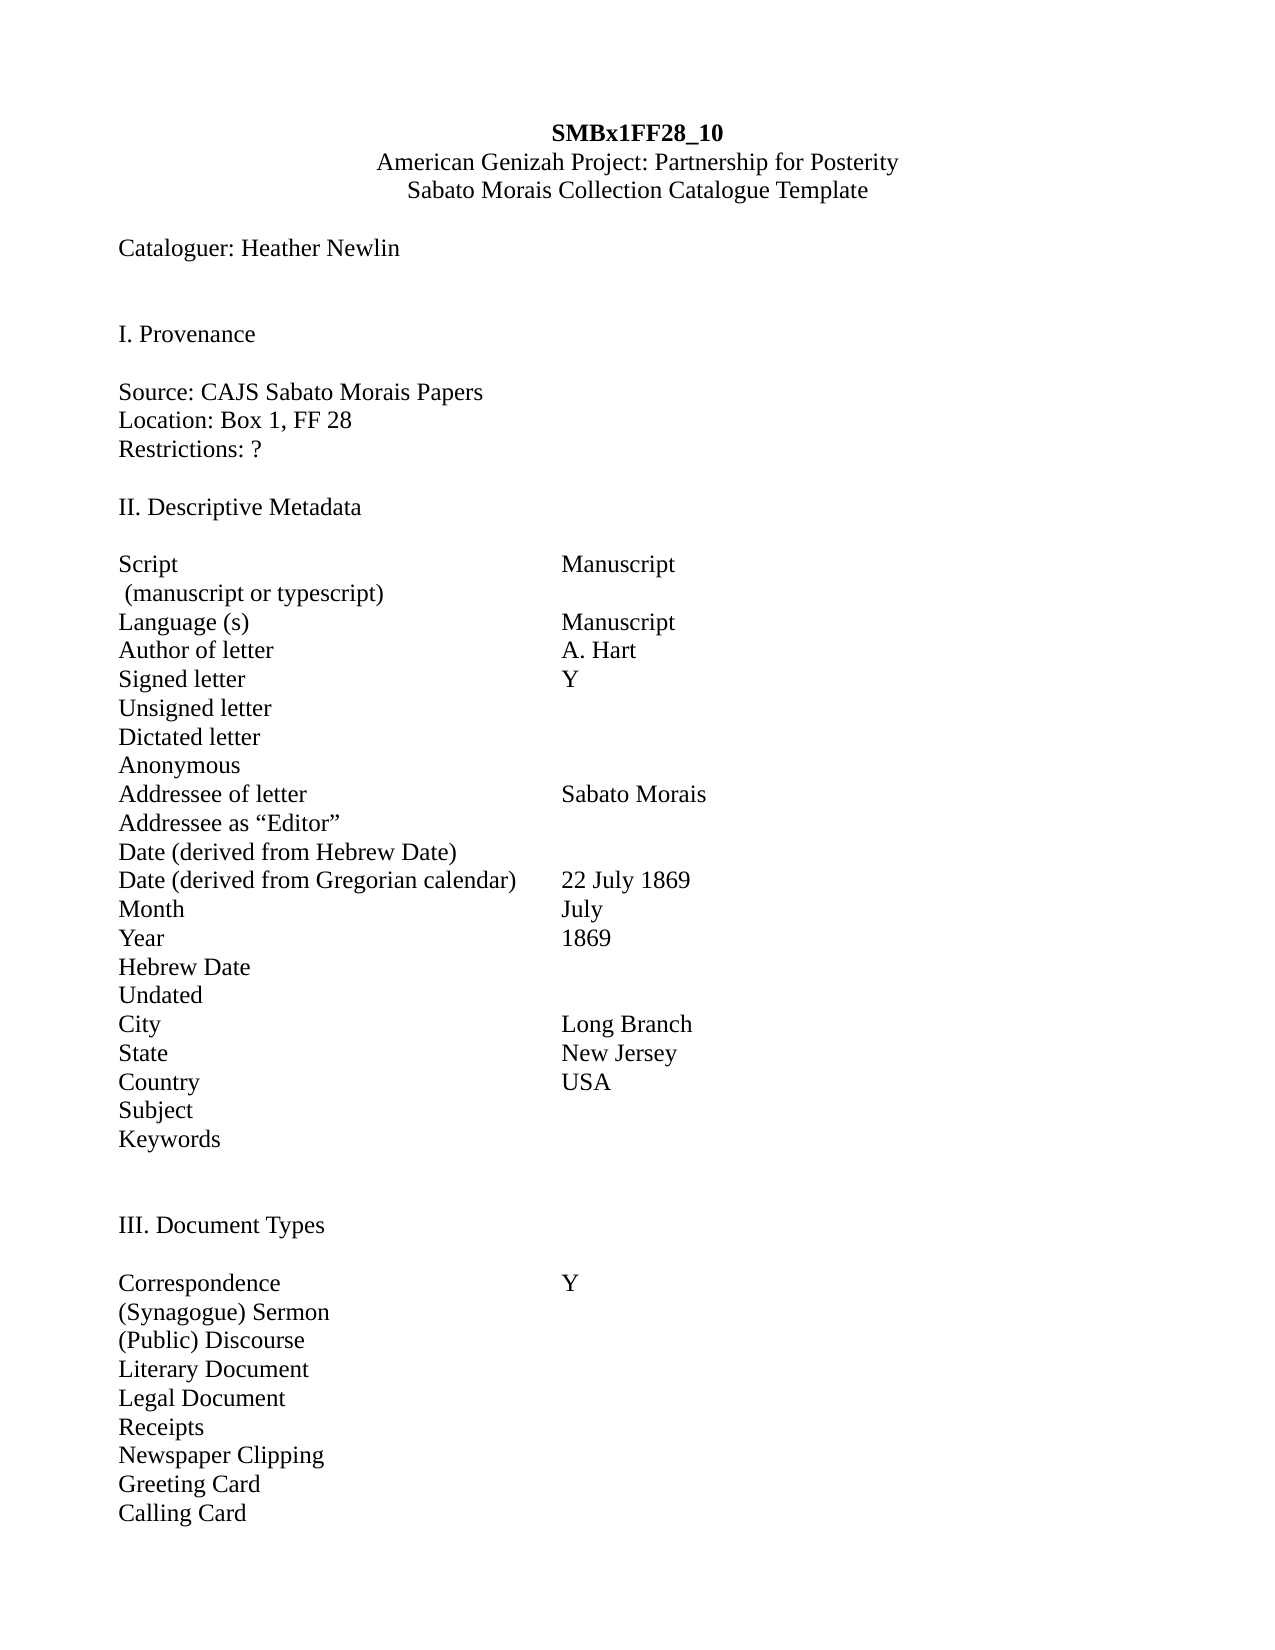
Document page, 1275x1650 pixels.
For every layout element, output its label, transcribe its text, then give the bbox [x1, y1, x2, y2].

text Year 1869 [118, 923, 1157, 952]
text Legal Document [118, 1383, 1157, 1412]
text State New Jersey [118, 1038, 1157, 1067]
text Hebrew Date [118, 952, 1157, 981]
text Correspondence Y [118, 1268, 1157, 1297]
text Addressee as “Editor” [118, 808, 1157, 837]
text City Long Branch [118, 1009, 1157, 1038]
text SMBx1FF28_10 [118, 118, 1157, 147]
text (Synagogue) Sermon [118, 1297, 1157, 1326]
text (Public) Discourse [118, 1326, 1157, 1354]
text Greeting Card [118, 1469, 1157, 1498]
text Newspaper Clipping [118, 1441, 1157, 1469]
text III. Document Types [118, 1211, 1157, 1239]
text Subject [118, 1096, 1157, 1124]
text Dictated letter [118, 722, 1157, 751]
text Date (derived from Gregorian calendar) 22 July 1869 [118, 866, 1157, 894]
text Source: CAJS Sabato Morais Papers [118, 377, 1157, 406]
text Date (derived from Hebrew Date) [118, 837, 1157, 866]
text Country USA [118, 1067, 1157, 1096]
text Language (s) Manuscript [118, 607, 1157, 636]
text Addressee of letter Sabato Morais [118, 779, 1157, 808]
text I. Provenance [118, 319, 1157, 348]
text Undated [118, 981, 1157, 1009]
text Anonymous [118, 751, 1157, 779]
text Unsigned letter [118, 693, 1157, 722]
text Literary Document [118, 1354, 1157, 1383]
text Keywords [118, 1124, 1157, 1153]
text Location: Box 1, FF 28 [118, 406, 1157, 434]
text Author of letter A. Hart [118, 636, 1157, 664]
text II. Descriptive Metadata [118, 492, 1157, 521]
text Calling Card [118, 1498, 1157, 1527]
text Month July [118, 894, 1157, 923]
text American Genizah Project: Partnership for Posterity [118, 147, 1157, 176]
text (manuscript or typescript) [118, 578, 1157, 607]
text Signed letter Y [118, 664, 1157, 693]
text Sabato Morais Collection Catalogue Template [118, 176, 1157, 204]
text Restrictions: ? [118, 434, 1157, 463]
text Cataloguer: Heather Newlin [118, 233, 1157, 262]
text Script Manuscript [118, 549, 1157, 578]
text Receipts [118, 1412, 1157, 1441]
